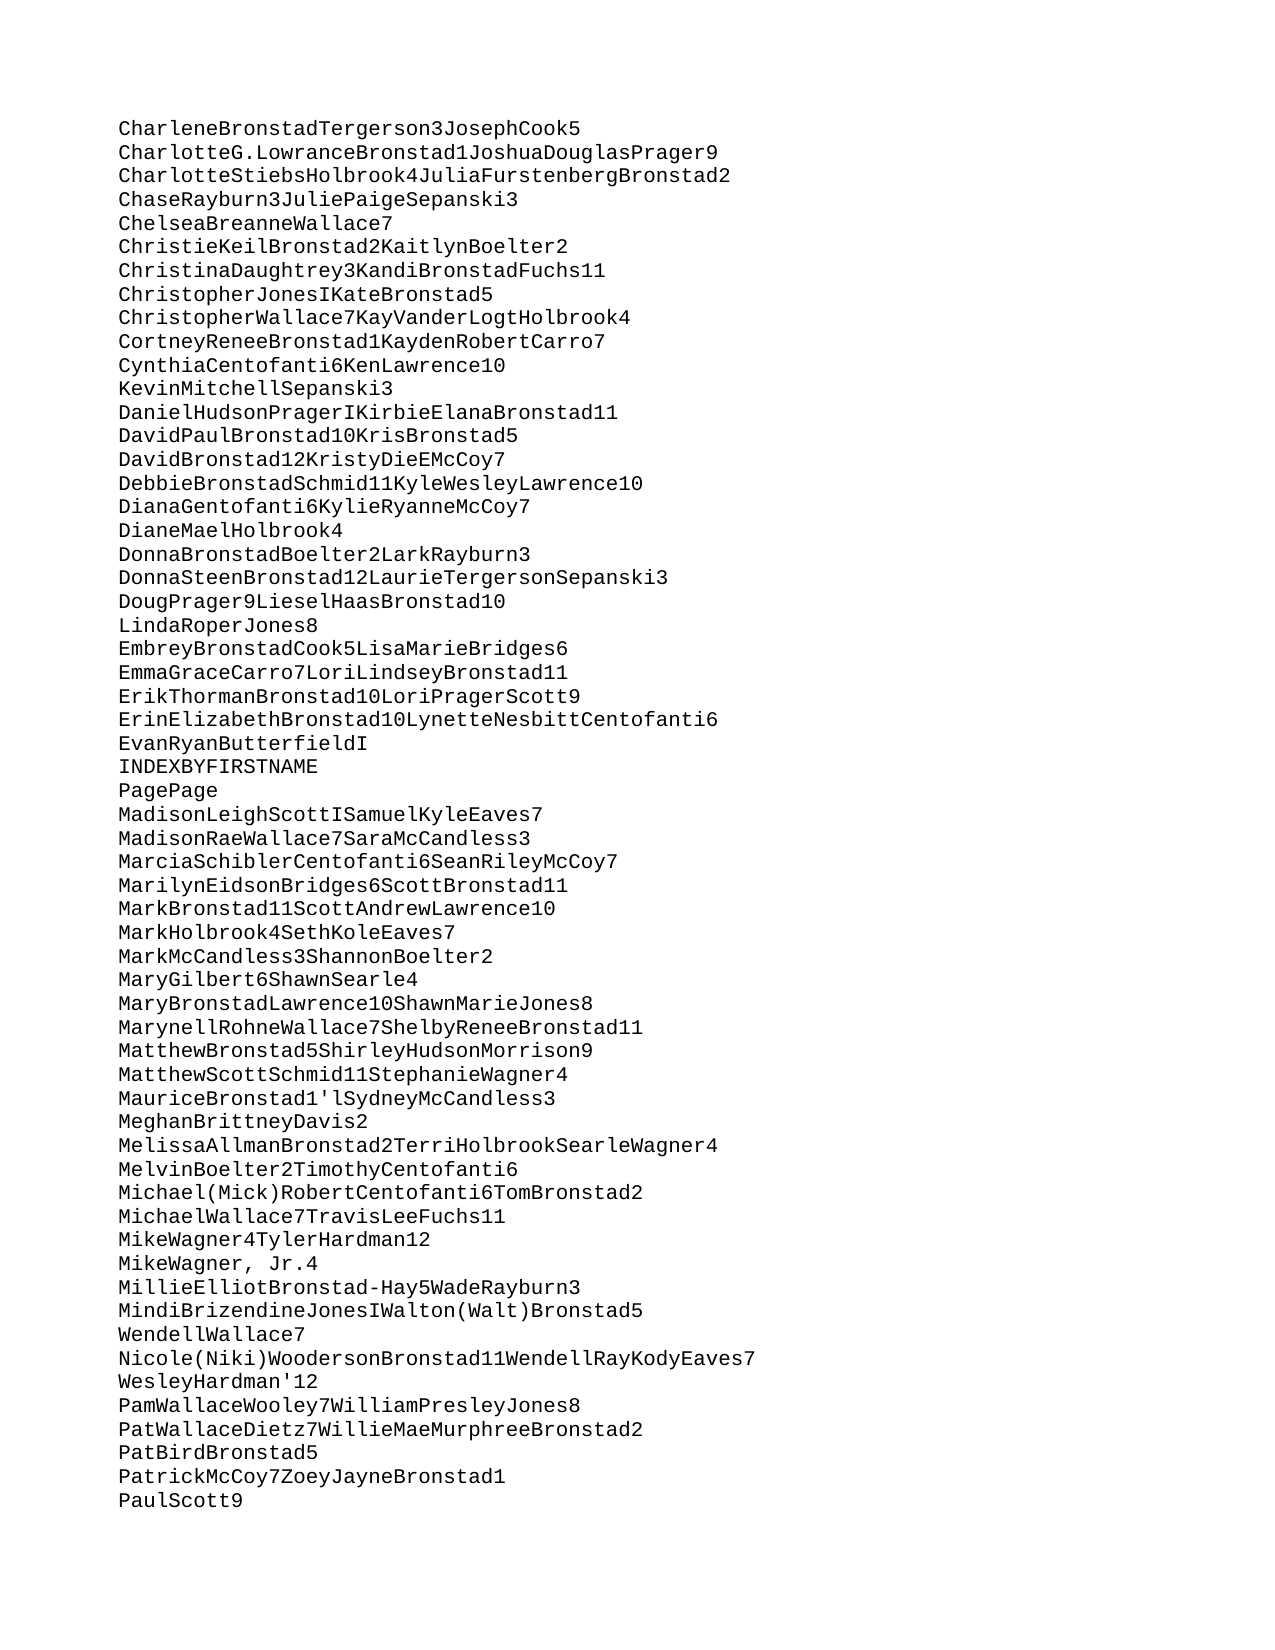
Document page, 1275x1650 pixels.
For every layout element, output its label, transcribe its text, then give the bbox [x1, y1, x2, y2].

text DougPrager9LieselHaasBronstad10 [118, 591, 1157, 615]
text MatthewScottSchmid11StephanieWagner4 [118, 1064, 1157, 1088]
text CharleneBronstadTergerson3JosephCook5 [118, 118, 1157, 142]
text ChristopherWallace7KayVanderLogtHolbrook4 [118, 307, 1157, 331]
text MikeWagner4TylerHardman12 [118, 1229, 1157, 1253]
text MelvinBoelter2TimothyCentofanti6 [118, 1158, 1157, 1182]
text CharlotteG.LowranceBronstad1JoshuaDouglasPrager9 [118, 142, 1157, 165]
text ChaseRayburn3JuliePaigeSepanski3 [118, 189, 1157, 213]
text WendellWallace7 [118, 1324, 1157, 1348]
text ChristinaDaughtrey3KandiBronstadFuchs11 [118, 260, 1157, 284]
text ChristieKeilBronstad2KaitlynBoelter2 [118, 236, 1157, 260]
text DanielHudsonPragerIKirbieElanaBronstad11 [118, 402, 1157, 426]
text DonnaBronstadBoelter2LarkRayburn3 [118, 544, 1157, 567]
text MikeWagner, Jr.4 [118, 1253, 1157, 1277]
text MelissaAllmanBronstad2TerriHolbrookSearleWagner4 [118, 1135, 1157, 1158]
text PatWallaceDietz7WillieMaeMurphreeBronstad2 [118, 1419, 1157, 1442]
text MeghanBrittneyDavis2 [118, 1111, 1157, 1135]
text ChelseaBreanneWallace7 [118, 213, 1157, 236]
text CortneyReneeBronstad1KaydenRobertCarro7 [118, 331, 1157, 354]
text EvanRyanButterfieldI [118, 733, 1157, 757]
text PatrickMcCoy7ZoeyJayneBronstad1 [118, 1466, 1157, 1489]
text MillieElliotBronstad-Hay5WadeRayburn3 [118, 1277, 1157, 1300]
text MichaelWallace7TravisLeeFuchs11 [118, 1206, 1157, 1229]
text DavidBronstad12KristyDieEMcCoy7 [118, 449, 1157, 473]
text DavidPaulBronstad10KrisBronstad5 [118, 426, 1157, 449]
text DianeMaelHolbrook4 [118, 520, 1157, 544]
text EmmaGraceCarro7LoriLindseyBronstad11 [118, 662, 1157, 686]
text INDEXBYFIRSTNAME [118, 757, 1157, 780]
text MarkHolbrook4SethKoleEaves7 [118, 922, 1157, 946]
text WesleyHardman'12 [118, 1371, 1157, 1395]
text MindiBrizendineJonesIWalton(Walt)Bronstad5 [118, 1300, 1157, 1324]
text PagePage [118, 780, 1157, 804]
text ChristopherJonesIKateBronstad5 [118, 284, 1157, 307]
text DianaGentofanti6KylieRyanneMcCoy7 [118, 496, 1157, 520]
text MarkBronstad11ScottAndrewLawrence10 [118, 898, 1157, 922]
text DonnaSteenBronstad12LaurieTergersonSepanski3 [118, 567, 1157, 591]
text CynthiaCentofanti6KenLawrence10 [118, 354, 1157, 378]
text MadisonLeighScottISamuelKyleEaves7 [118, 804, 1157, 827]
text MarynellRohneWallace7ShelbyReneeBronstad11 [118, 1017, 1157, 1040]
text MaryGilbert6ShawnSearle4 [118, 969, 1157, 993]
text MatthewBronstad5ShirleyHudsonMorrison9 [118, 1040, 1157, 1064]
text ErikThormanBronstad10LoriPragerScott9 [118, 686, 1157, 709]
text MarciaSchiblerCentofanti6SeanRileyMcCoy7 [118, 851, 1157, 875]
text MarkMcCandless3ShannonBoelter2 [118, 946, 1157, 969]
text PatBirdBronstad5 [118, 1442, 1157, 1466]
text KevinMitchellSepanski3 [118, 378, 1157, 402]
text MarilynEidsonBridges6ScottBronstad11 [118, 875, 1157, 898]
text DebbieBronstadSchmid11KyleWesleyLawrence10 [118, 473, 1157, 496]
text LindaRoperJones8 [118, 615, 1157, 638]
text Michael(Mick)RobertCentofanti6TomBronstad2 [118, 1182, 1157, 1206]
text EmbreyBronstadCook5LisaMarieBridges6 [118, 638, 1157, 662]
text ErinElizabethBronstad10LynetteNesbittCentofanti6 [118, 709, 1157, 733]
text MadisonRaeWallace7SaraMcCandless3 [118, 827, 1157, 851]
text PamWallaceWooley7WilliamPresleyJones8 [118, 1395, 1157, 1419]
text MaryBronstadLawrence10ShawnMarieJones8 [118, 993, 1157, 1017]
text CharlotteStiebsHolbrook4JuliaFurstenbergBronstad2 [118, 165, 1157, 189]
text Nicole(Niki)WoodersonBronstad11WendellRayKodyEaves7 [118, 1348, 1157, 1371]
text PaulScott9 [118, 1489, 1157, 1513]
text MauriceBronstad1'lSydneyMcCandless3 [118, 1088, 1157, 1111]
